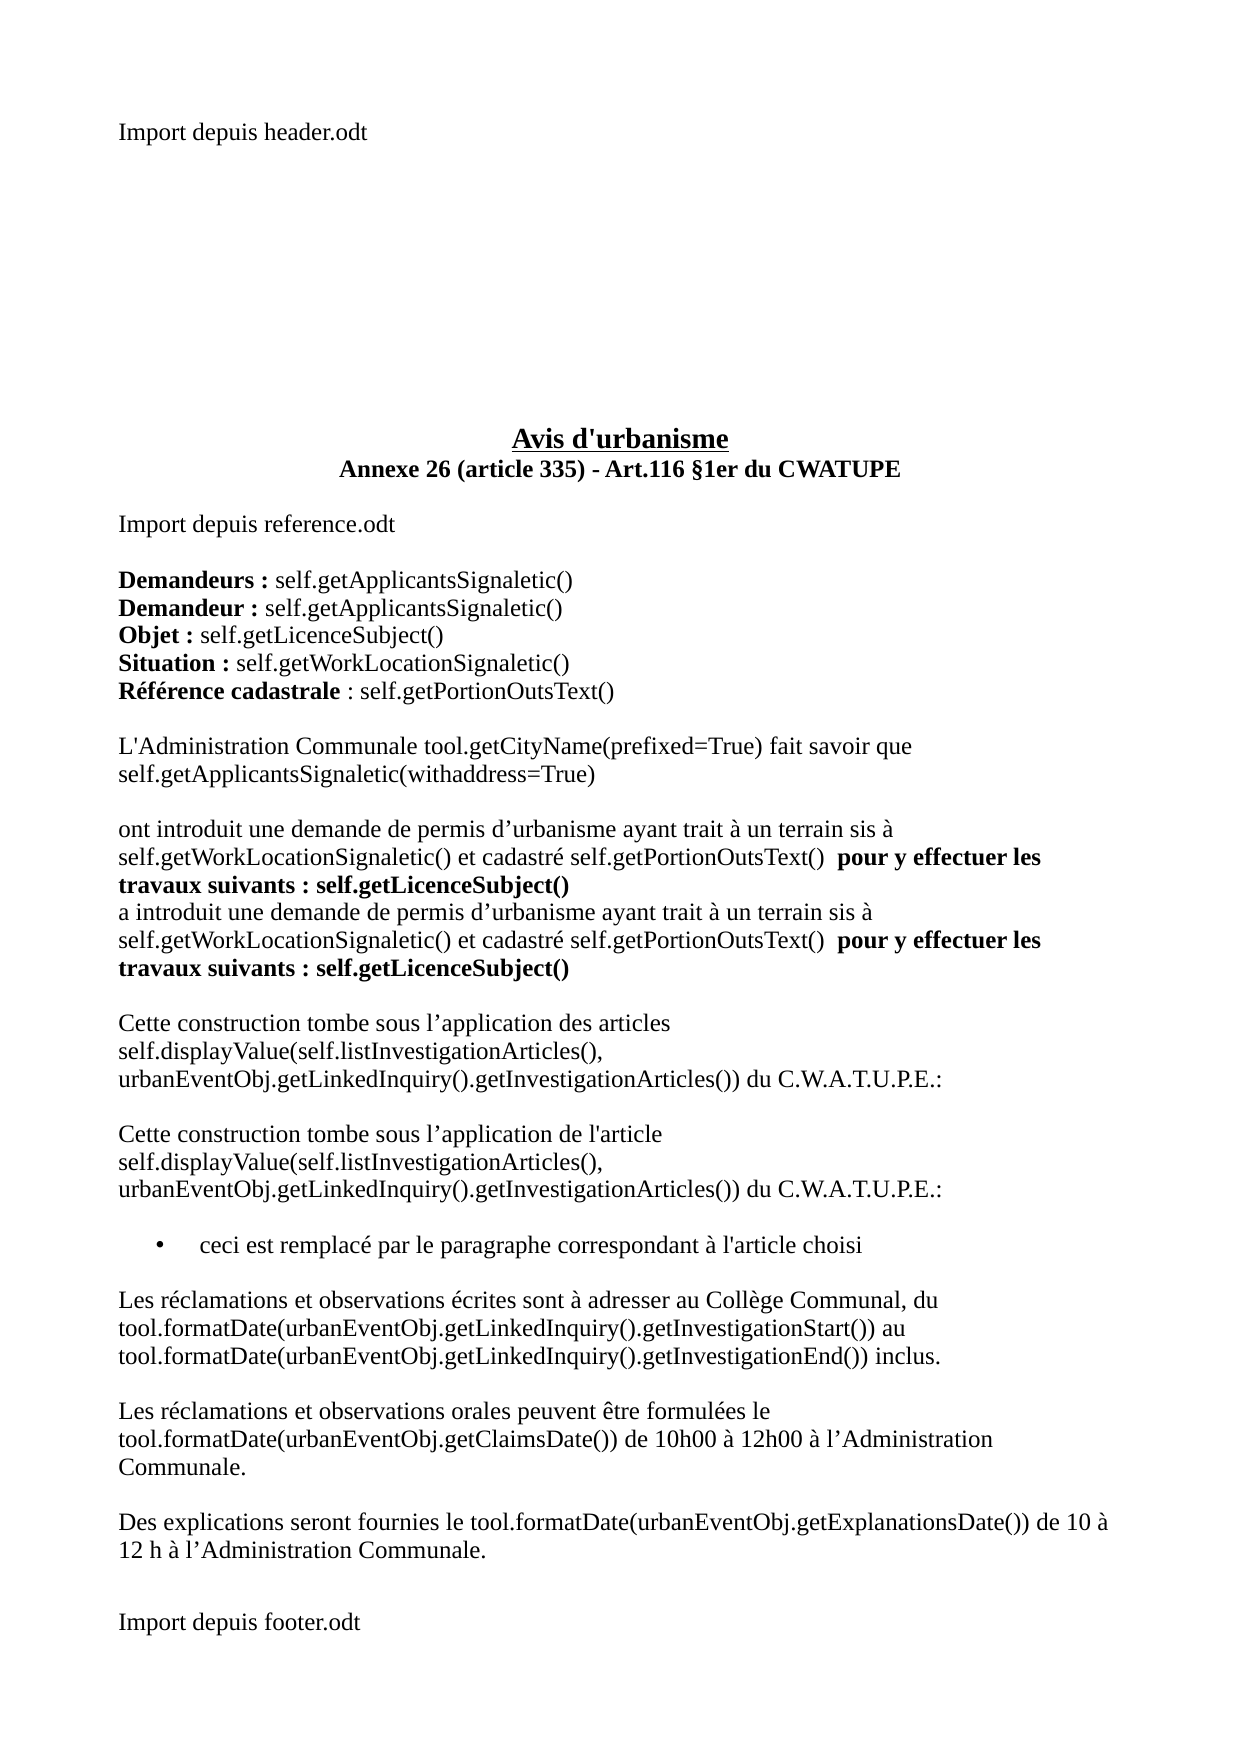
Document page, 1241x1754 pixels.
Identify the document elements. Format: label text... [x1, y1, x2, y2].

text Import depuis header.odt [118, 118, 539, 146]
text Situation : self.getWorkLocationSignaletic() [118, 649, 1122, 677]
text ont introduit une demande de permis d’urbanisme ayant trait à un terrain sis à self.getWorkLocationSignaletic() et cadastré self.getPortionOutsText() pour y effectuer les travaux suivants : self.getLicenceSubject() [118, 815, 1122, 898]
title Annexe 26 (article 335) - Art.116 §1er du CWATUPE [118, 455, 1122, 483]
text Les réclamations et observations écrites sont à adresser au Collège Communal, du tool.formatDate(urbanEventObj.getLinkedInquiry().getInvestigationStart()) au tool.formatDate(urbanEventObj.getLinkedInquiry().getInvestigationEnd()) inclus. [118, 1286, 1122, 1369]
text Cette construction tombe sous l’application des articles self.displayValue(self.listInvestigationArticles(), urbanEventObj.getLinkedInquiry().getInvestigationArticles()) du C.W.A.T.U.P.E.: [118, 982, 1122, 1092]
text Référence cadastrale : self.getPortionOutsText() [118, 677, 1122, 704]
text Demandeur : self.getApplicantsSignaletic() [118, 594, 1122, 621]
title Avis d'urbanisme [118, 423, 1122, 455]
text Import depuis reference.odt [118, 511, 1122, 538]
text L'Administration Communale tool.getCityName(prefixed=True) fait savoir que self.getApplicantsSignaletic(withaddress=True) [118, 732, 1122, 788]
text Demandeurs : self.getApplicantsSignaletic() [118, 566, 1122, 594]
text Cette construction tombe sous l’application de l'article self.displayValue(self.listInvestigationArticles(), urbanEventObj.getLinkedInquiry().getInvestigationArticles()) du C.W.A.T.U.P.E.: [118, 1092, 1122, 1203]
text a introduit une demande de permis d’urbanisme ayant trait à un terrain sis à self.getWorkLocationSignaletic() et cadastré self.getPortionOutsText() pour y effectuer les travaux suivants : self.getLicenceSubject() [118, 898, 1122, 982]
text Les réclamations et observations orales peuvent être formulées le tool.formatDate(urbanEventObj.getClaimsDate()) de 10h00 à 12h00 à l’Administration Communale. Des explications seront fournies le tool.formatDate(urbanEventObj.getExplanationsDate()) de 10 à 12 h à l’Administration Communale. [118, 1397, 1122, 1563]
list ceci est remplacé par le paragraphe correspondant à l'article choisi [156, 1231, 1122, 1259]
text Objet : self.getLicenceSubject() [118, 621, 1122, 649]
